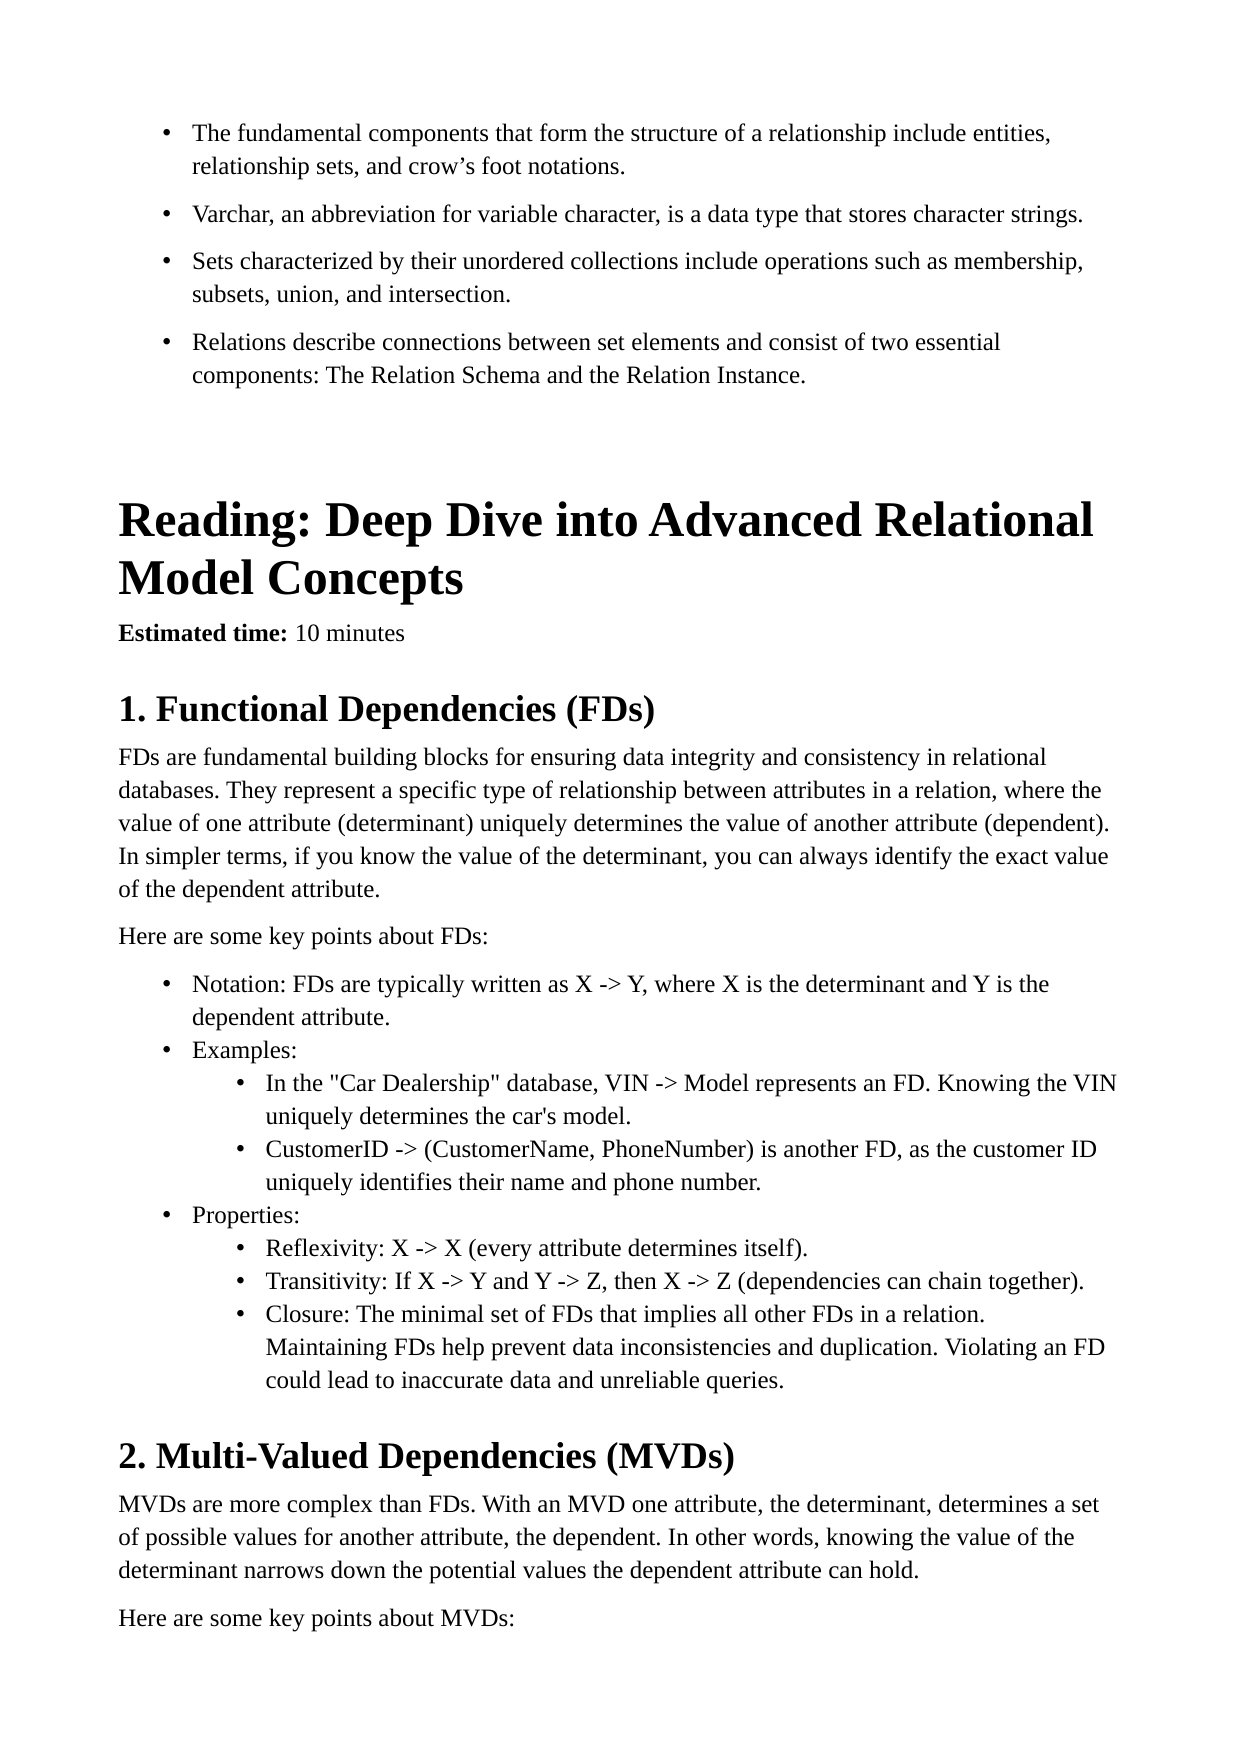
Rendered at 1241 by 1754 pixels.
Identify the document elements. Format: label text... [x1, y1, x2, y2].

text Here are some key points about MVDs: [118, 1603, 1122, 1632]
list In the "Car Dealership" database, VIN -> Model represents an FD. Knowing the VIN uniquely determines the car's model. [236, 1068, 1122, 1130]
list Closure: The minimal set of FDs that implies all other FDs in a relation. Maintaining FDs help prevent data inconsistencies and duplication. Violating an FD could lead to inaccurate data and unreliable queries. [236, 1299, 1122, 1394]
list Reflexivity: X -> X (every attribute determines itself). [236, 1233, 1122, 1262]
subtitle 2. Multi-Valued Dependencies (MVDs) [118, 1434, 1122, 1477]
text FDs are fundamental building blocks for ensuring data integrity and consistency in relational databases. They represent a specific type of relationship between attributes in a relation, where the value of one attribute (determinant) uniquely determines the value of another attribute (dependent). In simpler terms, if you know the value of the determinant, you can always identify the exact value of the dependent attribute. [118, 742, 1122, 902]
text Here are some key points about FDs: [118, 921, 1122, 950]
list Varchar, an abbreviation for variable character, is a data type that stores character strings. [162, 199, 1122, 227]
list Transitivity: If X -> Y and Y -> Z, then X -> Z (dependencies can chain together). [236, 1266, 1122, 1295]
text Estimated time: 10 minutes [118, 618, 1122, 646]
subtitle 1. Functional Dependencies (FDs) [118, 686, 1122, 729]
list Properties: [162, 1200, 1122, 1229]
list Notation: FDs are typically written as X -> Y, where X is the determinant and Y is the dependent attribute. [162, 969, 1122, 1031]
list Examples: [162, 1035, 1122, 1064]
list Sets characterized by their unordered collections include operations such as membership, subsets, union, and intersection. [162, 246, 1122, 308]
list The fundamental components that form the structure of a relationship include entities, relationship sets, and crow’s foot notations. [162, 118, 1122, 180]
text MVDs are more complex than FDs. With an MVD one attribute, the determinant, determines a set of possible values for another attribute, the dependent. In other words, knowing the value of the determinant narrows down the potential values the dependent attribute can hold. [118, 1489, 1122, 1584]
list CustomerID -> (CustomerName, PhoneNumber) is another FD, as the customer ID uniquely identifies their name and phone number. [236, 1134, 1122, 1196]
list Relations describe connections between set elements and consist of two essential components: The Relation Schema and the Relation Instance. [162, 327, 1122, 389]
subtitle Reading: Deep Dive into Advanced Relational Model Concepts [118, 490, 1122, 605]
